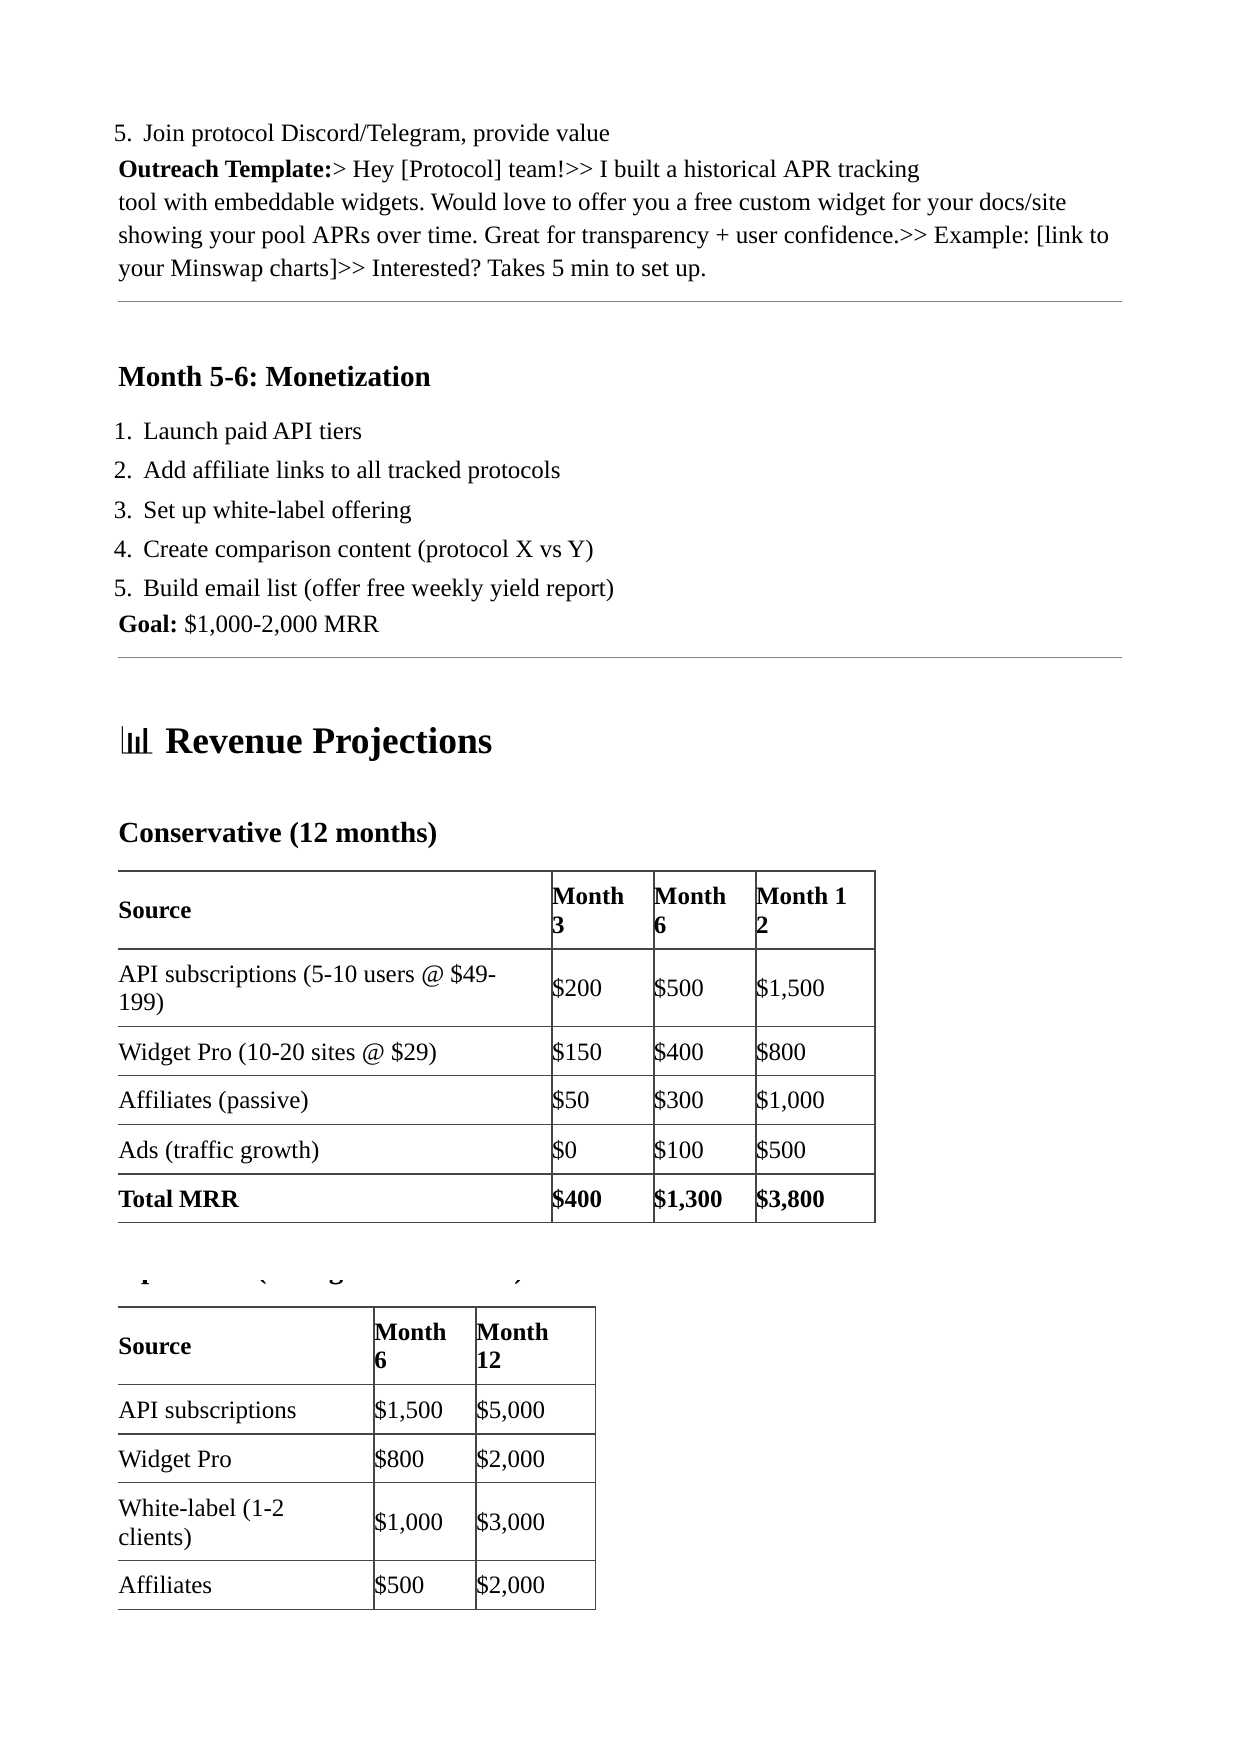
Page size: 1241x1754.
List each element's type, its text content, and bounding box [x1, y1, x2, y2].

table_cell $150 [553, 1027, 653, 1075]
table_cell $800 [375, 1435, 475, 1482]
table_header Month 3 [553, 872, 653, 948]
text Goal: $1,000-2,000 MRR [118, 609, 1122, 638]
text Outreach Template:> Hey [Protocol] team!>> I built a historical APR tracking tool with embeddable widgets. Would love to offer you a free custom widget for your docs/site showing your pool APRs over time. Great for transparency + user confidence.>> Example: [link to your Minswap charts]>> Interested? Takes 5 min to set up. [118, 154, 1122, 282]
table_cell Affiliates [118, 1561, 373, 1609]
subtitle Optimistic (with good execution) [0, 1252, 1122, 1285]
table_cell $500 [375, 1561, 475, 1609]
table_cell Total MRR [118, 1175, 551, 1222]
table_cell $3,800 [757, 1175, 874, 1222]
table_cell API subscriptions [118, 1385, 373, 1433]
table_cell $400 [553, 1175, 653, 1222]
table_cell $100 [655, 1125, 755, 1173]
table_cell $400 [655, 1027, 755, 1075]
table_cell $1,000 [757, 1076, 874, 1124]
table_header Month 6 [375, 1308, 475, 1384]
table_cell $3,000 [477, 1483, 595, 1560]
list Build email list (offer free weekly yield report) [118, 573, 1122, 602]
table_cell Affiliates (passive) [118, 1076, 551, 1124]
table_cell White-label (1-2 clients) [118, 1483, 373, 1560]
table_cell Widget Pro (10-20 sites @ $29) [118, 1027, 551, 1075]
table_cell $2,000 [477, 1435, 595, 1482]
subtitle 📊 Revenue Projections [118, 718, 1122, 761]
subtitle Month 5-6: Monetization [118, 359, 1122, 392]
list Create comparison content (protocol X vs Y) [118, 534, 1122, 563]
list Launch paid API tiers [118, 416, 1122, 445]
table_cell $200 [553, 950, 653, 1026]
table_cell $2,000 [477, 1561, 595, 1609]
table_cell Widget Pro [118, 1435, 373, 1482]
table_header Month 12 [477, 1308, 595, 1384]
table_cell $500 [757, 1125, 874, 1173]
list Add affiliate links to all tracked protocols [118, 456, 1122, 484]
table_cell $0 [553, 1125, 653, 1173]
table_cell API subscriptions (5-10 users @ $49-199) [118, 950, 551, 1026]
table_cell $1,500 [375, 1385, 475, 1433]
table_cell $500 [655, 950, 755, 1026]
table_cell Ads (traffic growth) [118, 1125, 551, 1173]
table_header Source [118, 872, 551, 948]
table_cell $5,000 [477, 1385, 595, 1433]
table_cell $300 [655, 1076, 755, 1124]
table_header Source [118, 1308, 373, 1384]
list Set up white-label offering [118, 495, 1122, 523]
table_cell $50 [553, 1076, 653, 1124]
table_cell $1,300 [655, 1175, 755, 1222]
subtitle Conservative (12 months) [118, 816, 1122, 849]
table_cell $1,500 [757, 950, 874, 1026]
table_cell $800 [757, 1027, 874, 1075]
table_header Month 12 [757, 872, 874, 948]
list Join protocol Discord/Telegram, provide value [118, 118, 1122, 147]
table_cell $1,000 [375, 1483, 475, 1560]
table_header Month 6 [655, 872, 755, 948]
